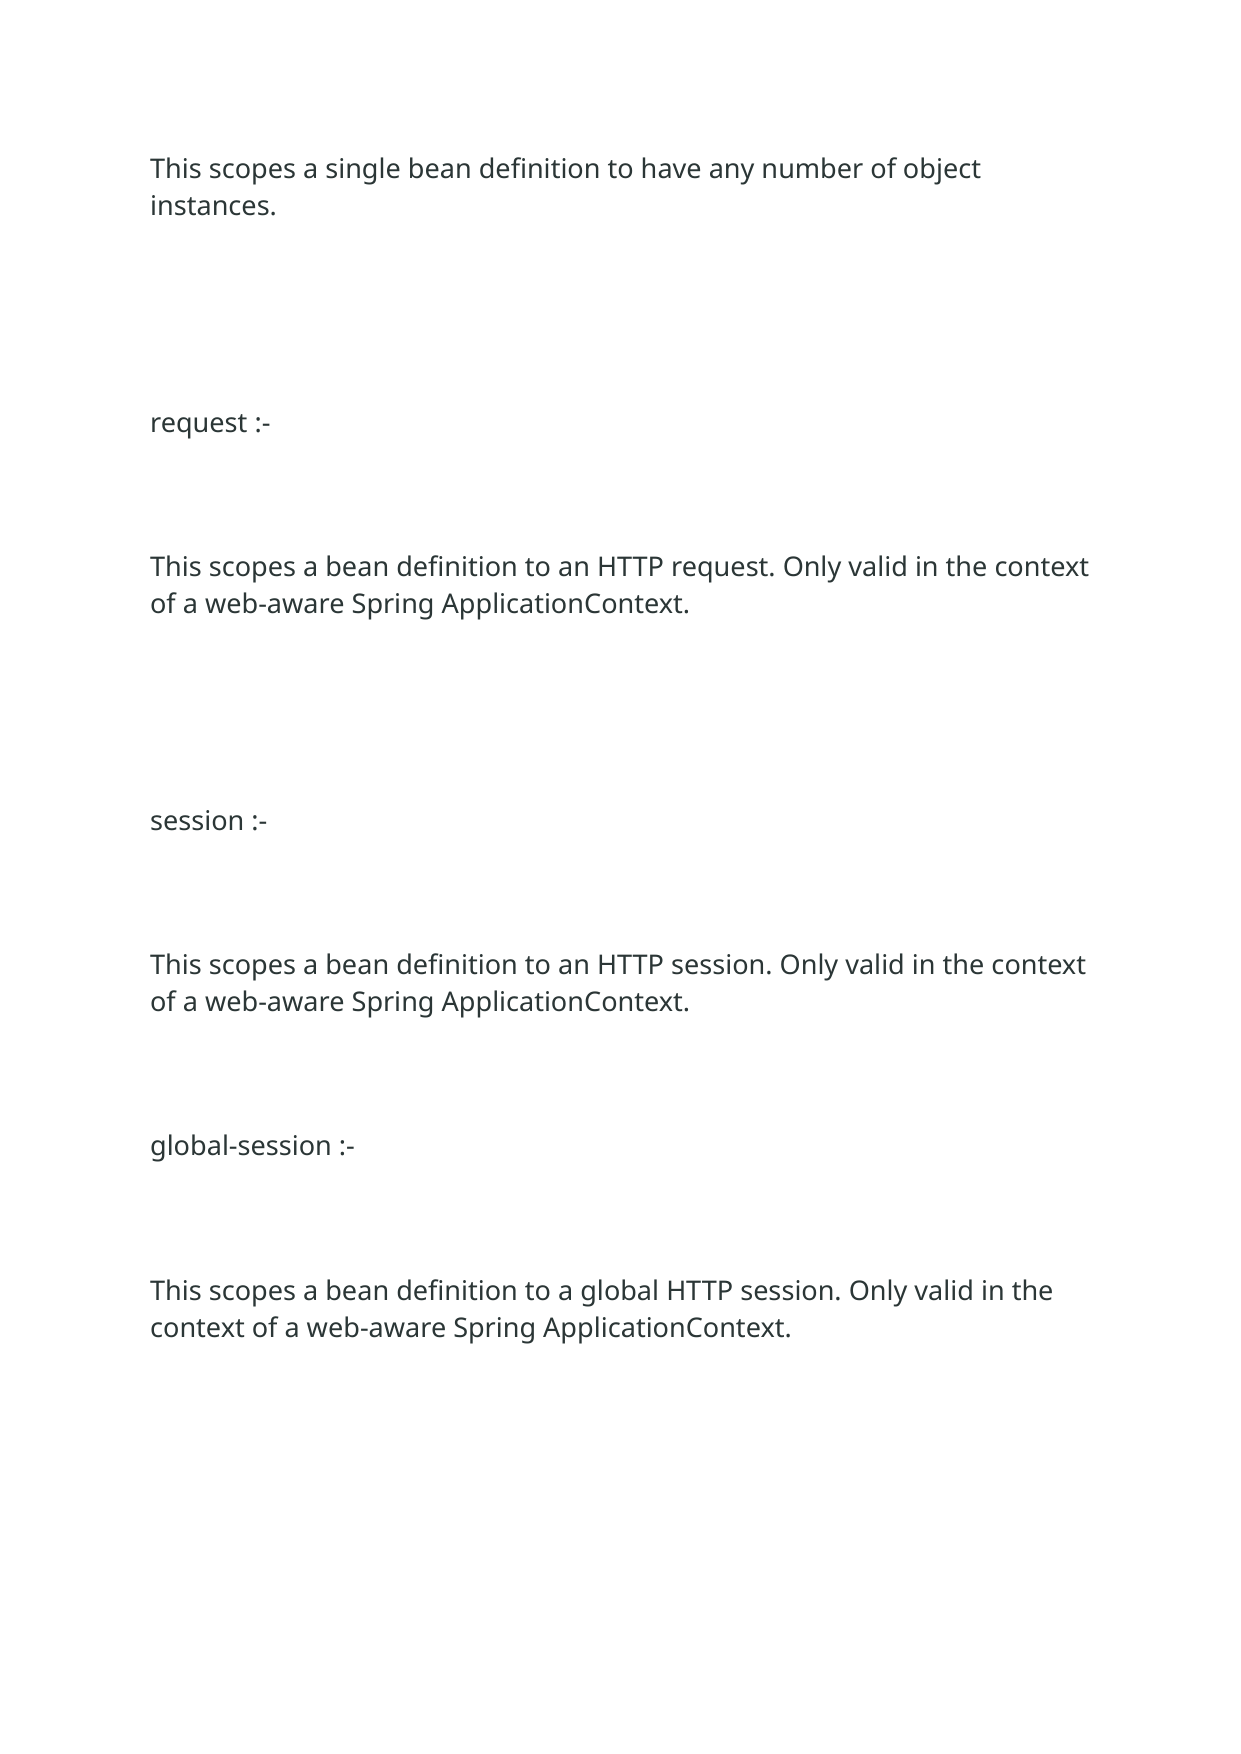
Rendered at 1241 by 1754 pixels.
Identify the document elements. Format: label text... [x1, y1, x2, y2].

text This scopes a single bean definition to have any number of object instances. [150, 150, 1090, 224]
text This scopes a bean definition to a global HTTP session. Only valid in the context of a web-aware Spring ApplicationContext. [150, 1271, 1090, 1345]
text global-session :- [150, 1127, 1090, 1164]
text This scopes a bean definition to an HTTP session. Only valid in the context of a web-aware Spring ApplicationContext. [150, 946, 1090, 1019]
text This scopes a bean definition to an HTTP request. Only valid in the context of a web-aware Spring ApplicationContext. [150, 548, 1090, 622]
text request :- [150, 403, 1090, 440]
text session :- [150, 801, 1090, 838]
